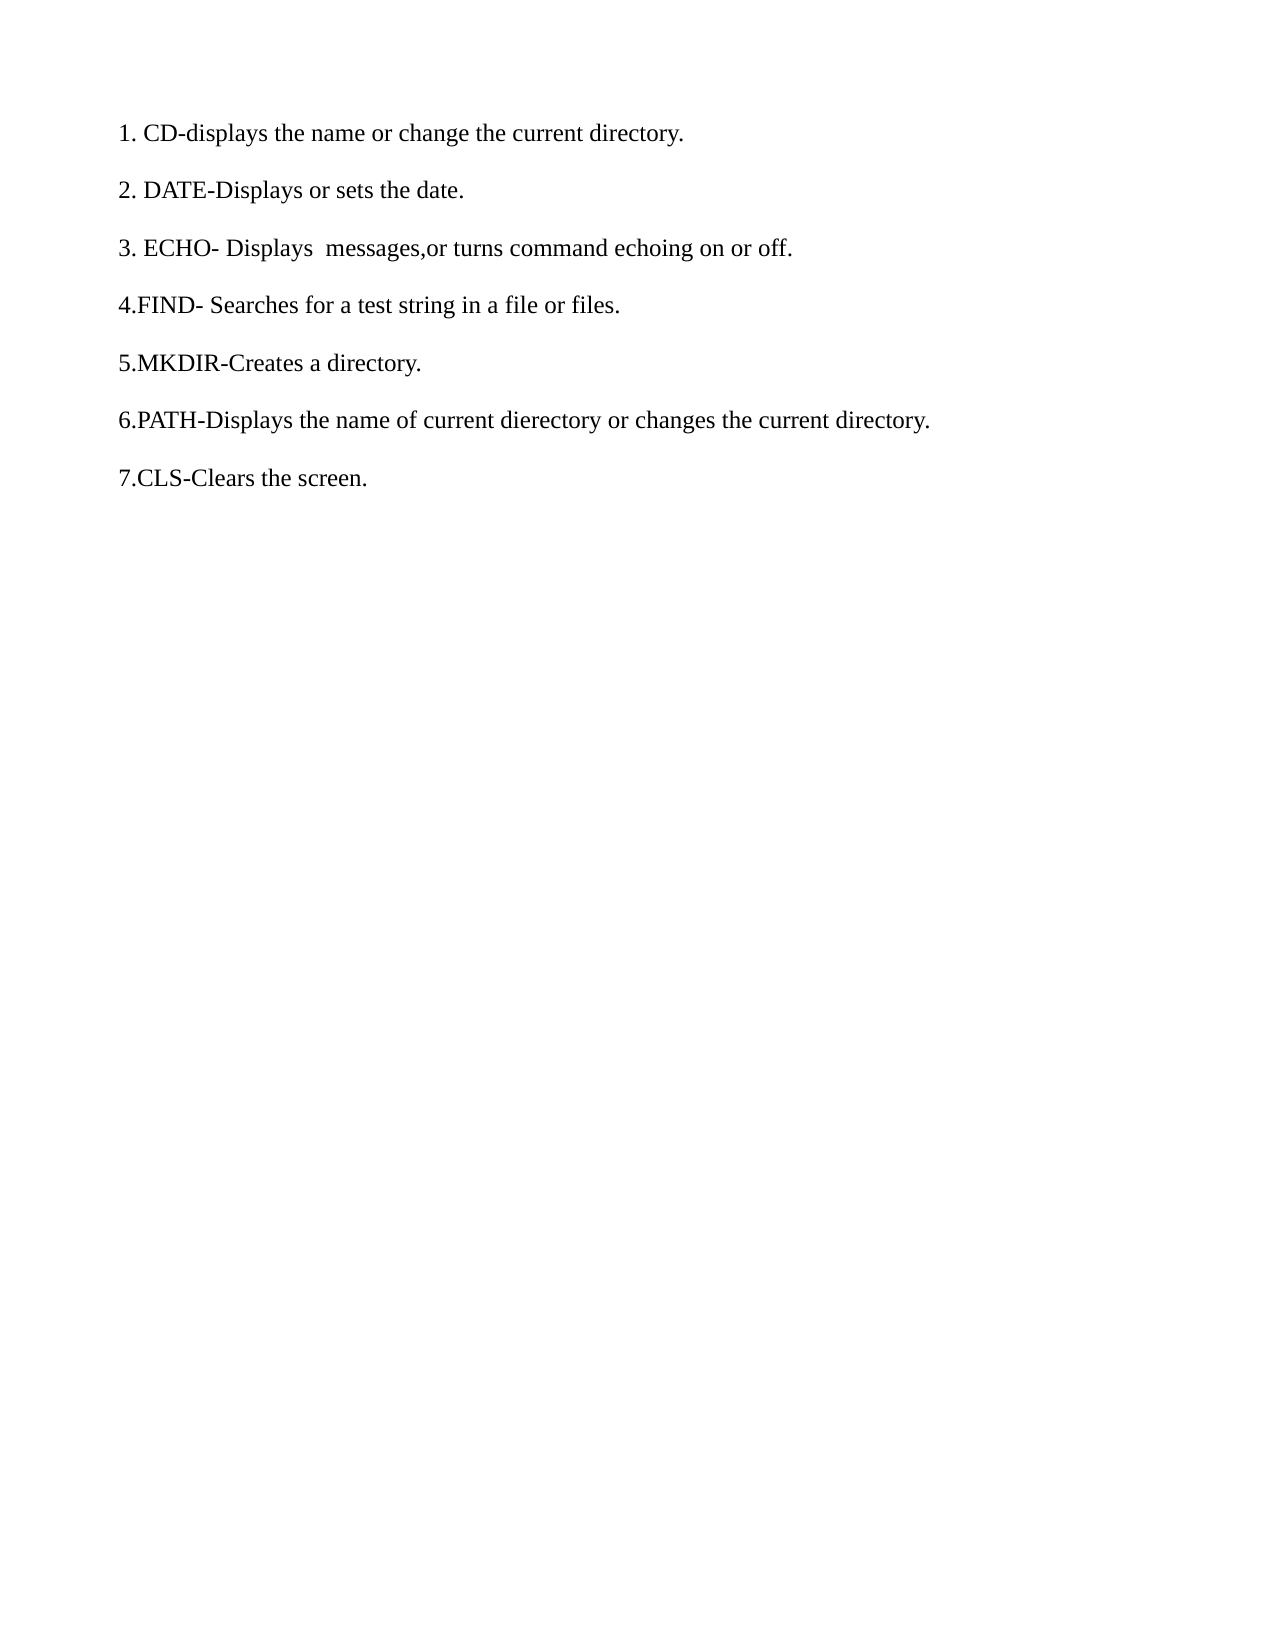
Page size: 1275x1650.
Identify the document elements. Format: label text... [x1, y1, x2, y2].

text 4.FIND- Searches for a test string in a file or files. [118, 291, 1157, 319]
text 2. DATE-Displays or sets the date. [118, 176, 1157, 204]
text 1. CD-displays the name or change the current directory. [118, 118, 1157, 147]
text 5.MKDIR-Creates a directory. [118, 348, 1157, 377]
text 6.PATH-Displays the name of current dierectory or changes the current directory. [118, 406, 1157, 434]
text 3. ECHO- Displays messages,or turns command echoing on or off. [118, 233, 1157, 262]
text 7.CLS-Clears the screen. [118, 463, 1157, 492]
